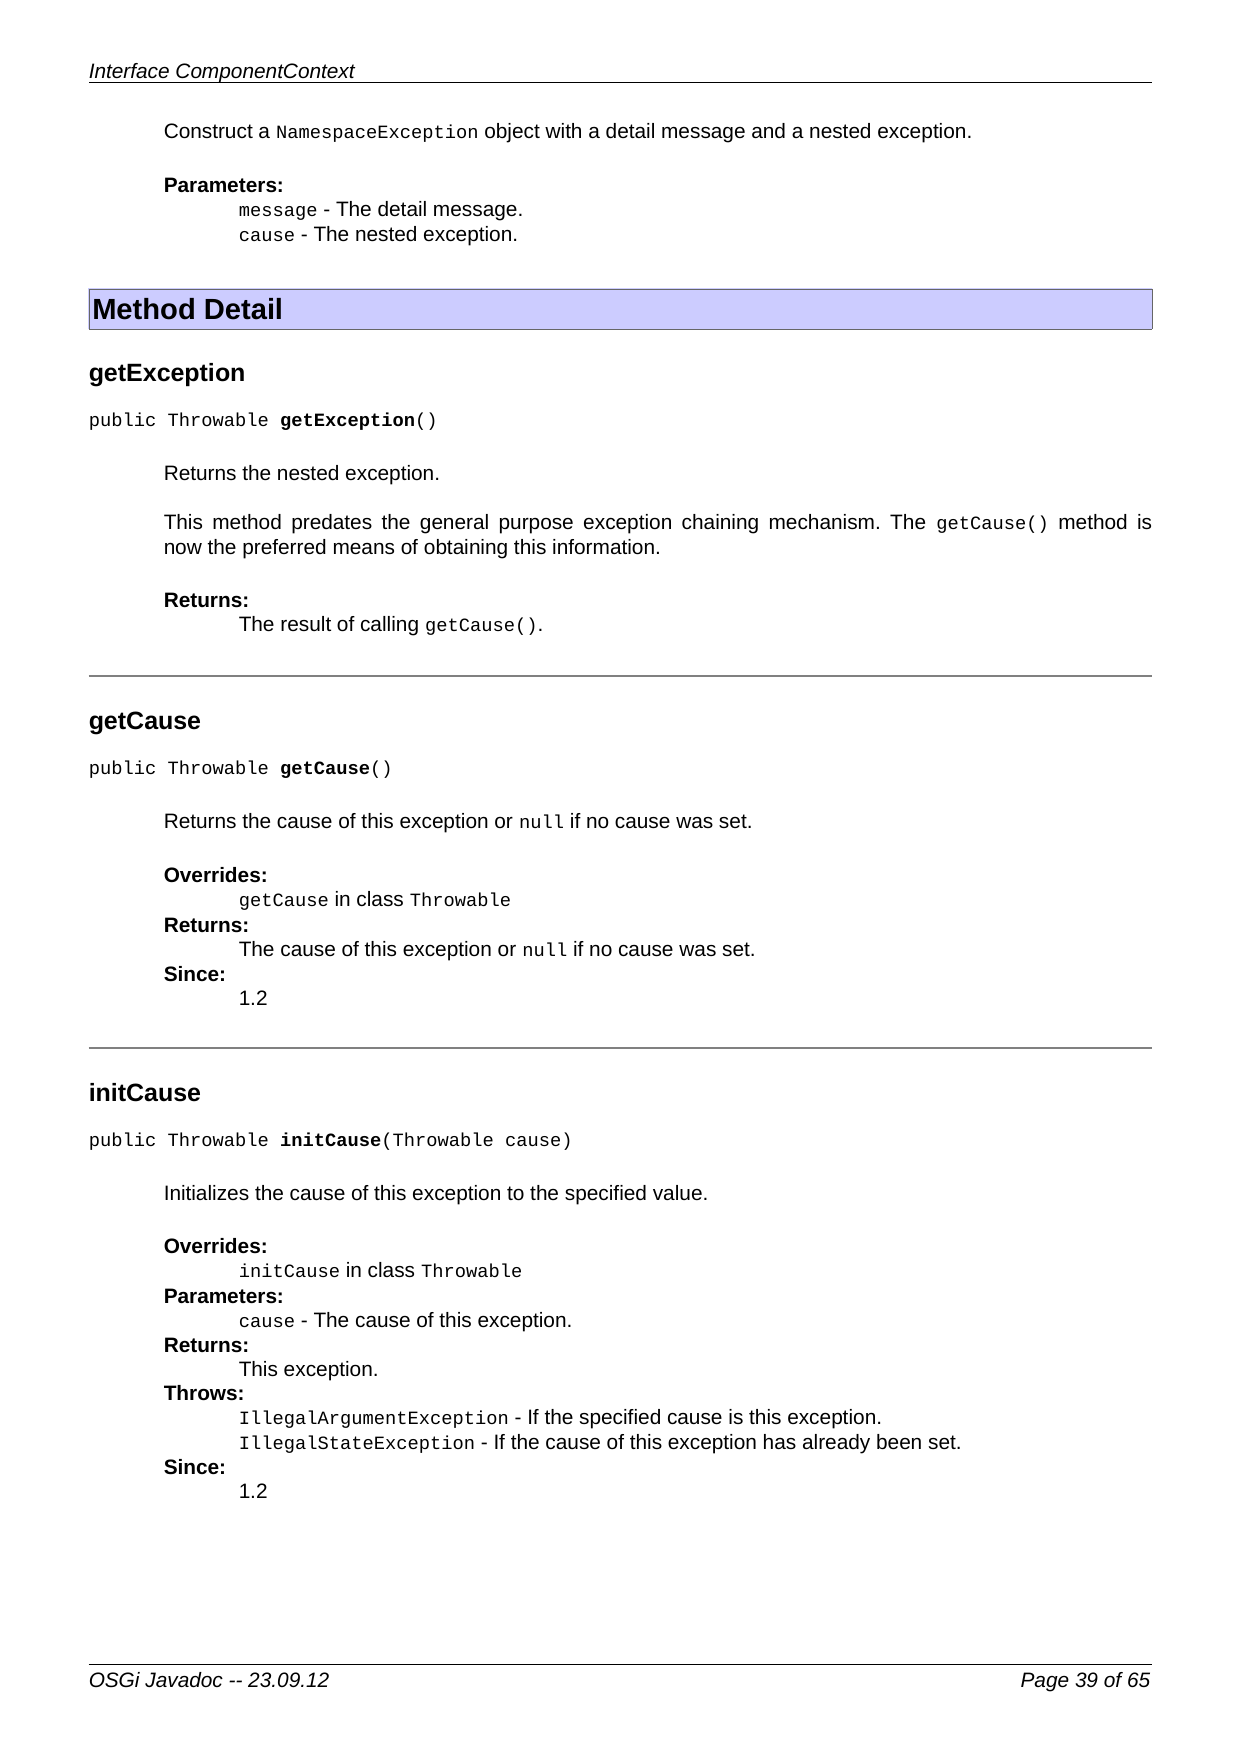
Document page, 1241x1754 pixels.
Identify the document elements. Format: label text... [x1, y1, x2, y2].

text This exception. [238, 1357, 1152, 1381]
text getCause in class Throwable [238, 887, 1152, 912]
text Since: [163, 1455, 1152, 1479]
text This method predates the general purpose exception chaining mechanism. The getCause() method is now the preferred means of obtaining this information. [163, 510, 1152, 559]
text Construct a NamespaceException object with a detail message and a nested exception. [163, 118, 1152, 144]
text message - The detail message. [238, 197, 1152, 222]
subtitle getCause [88, 706, 1152, 734]
text Initializes the cause of this exception to the specified value. [163, 1181, 1152, 1205]
text public Throwable getException() [88, 411, 1152, 432]
text initCause in class Throwable [238, 1258, 1152, 1283]
text public Throwable initCause(Throwable cause) [88, 1131, 1152, 1152]
text Returns: [163, 912, 1152, 936]
subtitle Method Detail [90, 290, 1152, 329]
text 1.2 [238, 1479, 1152, 1503]
text IllegalStateException - If the cause of this exception has already been set. [238, 1430, 1152, 1455]
text The cause of this exception or null if no cause was set. [238, 936, 1152, 962]
text cause - The cause of this exception. [238, 1307, 1152, 1333]
text Throws: [163, 1381, 1152, 1404]
text Returns: [163, 588, 1152, 612]
text cause - The nested exception. [238, 222, 1152, 247]
text IllegalArgumentException - If the specified cause is this exception. [238, 1404, 1152, 1430]
text Since: [163, 962, 1152, 986]
subtitle initCause [88, 1078, 1152, 1107]
text Returns the cause of this exception or null if no cause was set. [163, 809, 1152, 834]
text Parameters: [163, 1283, 1152, 1307]
text Returns: [163, 1333, 1152, 1357]
text public Throwable getCause() [88, 758, 1152, 780]
text Parameters: [163, 173, 1152, 197]
text The result of calling getCause(). [238, 612, 1152, 637]
text Overrides: [163, 1234, 1152, 1258]
text 1.2 [238, 986, 1152, 1009]
text Overrides: [163, 863, 1152, 887]
text Returns the nested exception. [163, 461, 1152, 485]
subtitle getException [88, 358, 1152, 386]
